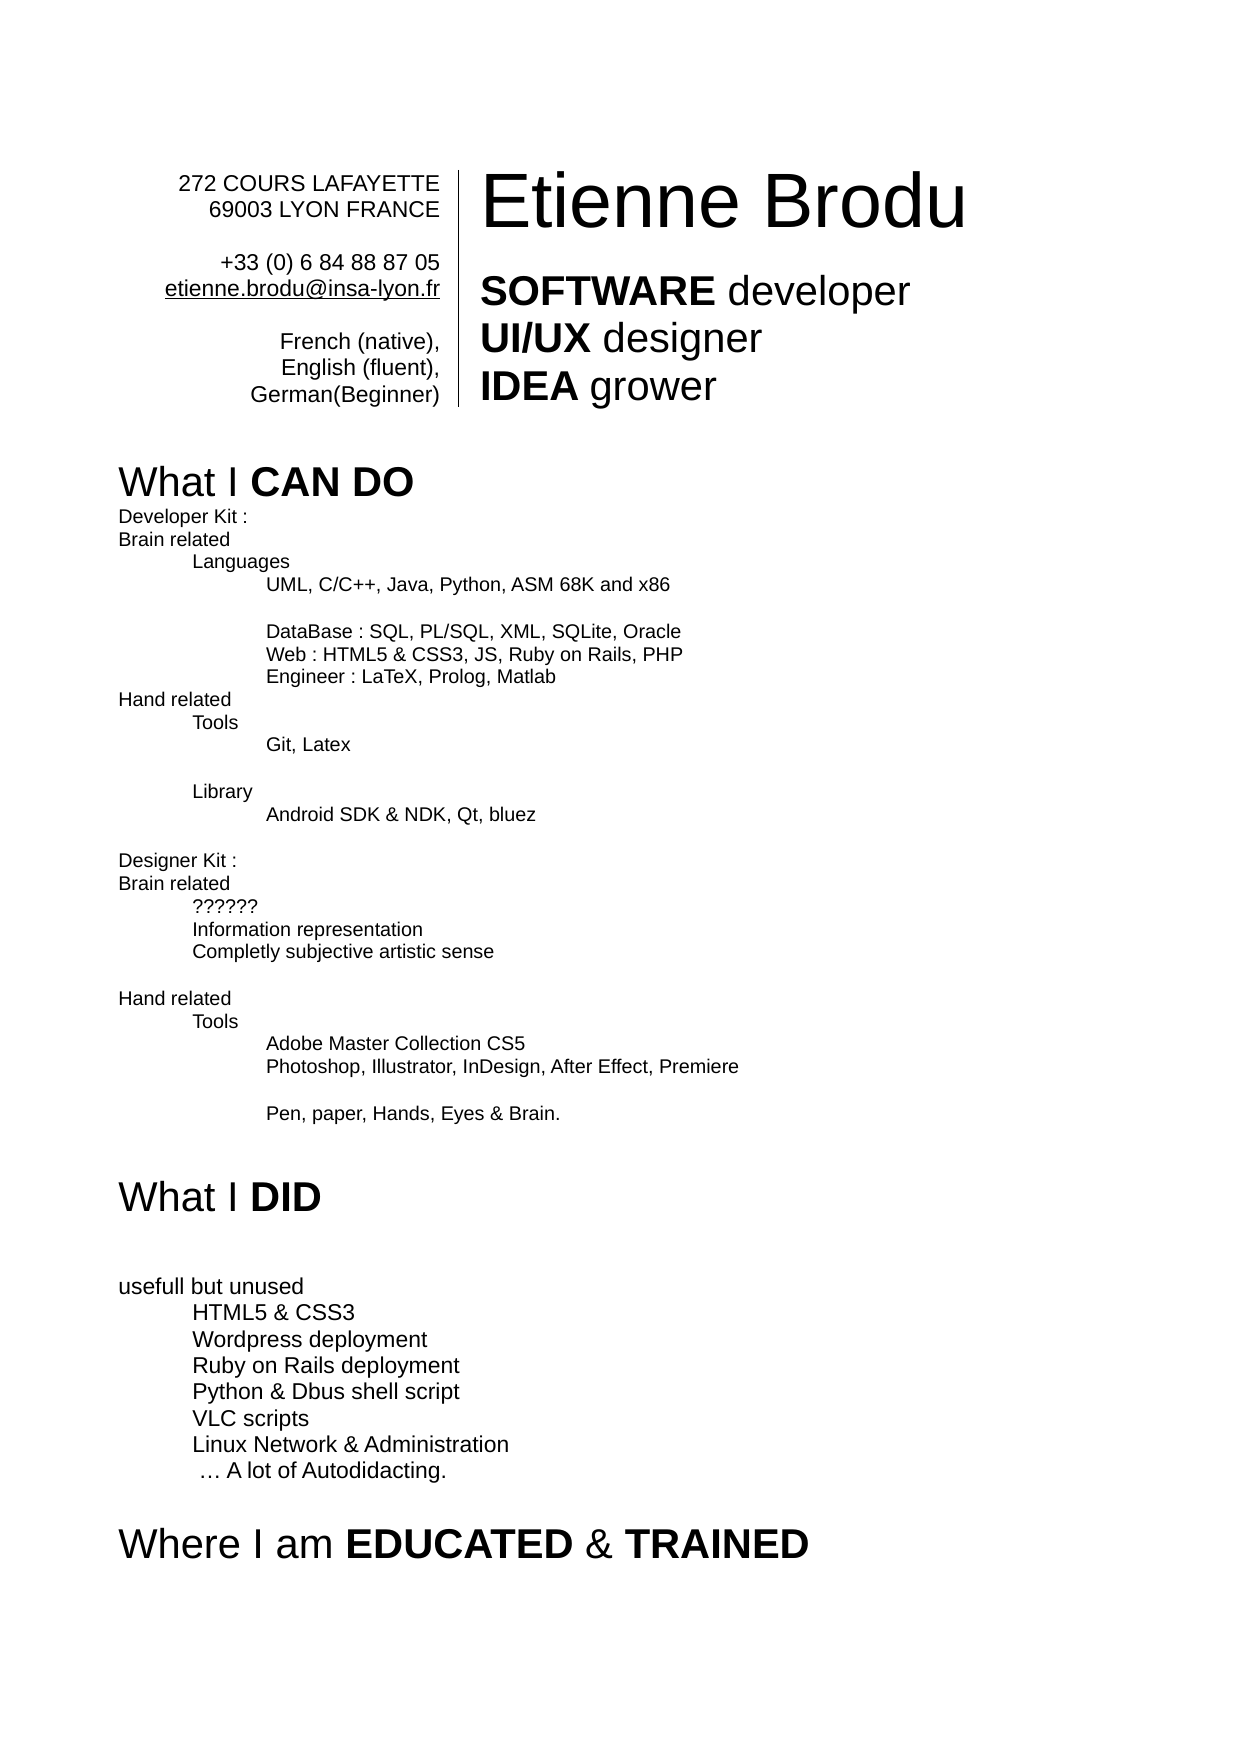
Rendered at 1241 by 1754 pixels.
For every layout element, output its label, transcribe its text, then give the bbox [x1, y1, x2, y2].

text Git, Latex [118, 733, 1122, 756]
text Linux Network & Administration [118, 1431, 1122, 1457]
text Brain related [118, 872, 1122, 895]
text 272 COURS LAFAYETTE [120, 170, 440, 196]
text Tools [118, 711, 1122, 733]
text Python & Dbus shell script [118, 1378, 1122, 1405]
text Where I am EDUCATED & TRAINED [118, 1520, 1122, 1568]
text Android SDK & NDK, Qt, bluez [118, 803, 1122, 825]
text Engineer : LaTeX, Prolog, Matlab [118, 665, 1122, 688]
text Brain related [118, 528, 1122, 550]
text What I CAN DO [118, 457, 1122, 505]
text Ruby on Rails deployment [118, 1352, 1122, 1378]
text Information representation [118, 917, 1122, 940]
text +33 (0) 6 84 88 87 05 [120, 249, 440, 275]
text Languages [118, 550, 1122, 573]
text HTML5 & CSS3 [118, 1299, 1122, 1326]
text ?????? [118, 895, 1122, 917]
text What I DID [118, 1172, 1122, 1220]
text SOFTWARE developer [480, 266, 1009, 314]
text Library [118, 780, 1122, 803]
text UML, C/C++, Java, Python, ASM 68K and x86 [118, 573, 1122, 596]
text Hand related [118, 987, 1122, 1009]
text VLC scripts [118, 1405, 1122, 1431]
text Adobe Master Collection CS5 [118, 1032, 1122, 1055]
text Pen, paper, Hands, Eyes & Brain. [118, 1102, 1122, 1124]
text IDEA grower [480, 362, 1009, 409]
text Wordpress deployment [118, 1326, 1122, 1352]
text Web : HTML5 & CSS3, JS, Ruby on Rails, PHP [118, 642, 1122, 665]
text usefull but unused [118, 1273, 1122, 1299]
text French (native), [120, 328, 440, 354]
text English (fluent), [120, 354, 440, 381]
text German(Beginner) [120, 381, 440, 407]
text Designer Kit : [118, 849, 1122, 872]
text Hand related [118, 688, 1122, 711]
text Photoshop, Illustrator, InDesign, After Effect, Premiere [118, 1055, 1122, 1078]
text etienne.brodu@insa-lyon.fr [120, 275, 440, 301]
text Tools [118, 1009, 1122, 1032]
text DataBase : SQL, PL/SQL, XML, SQLite, Oracle [118, 620, 1122, 642]
text Completly subjective artistic sense [118, 940, 1122, 963]
text UI/UX designer [480, 314, 1009, 362]
text … A lot of Autodidacting. [118, 1457, 1122, 1484]
text Etienne Brodu [480, 156, 1009, 244]
text 69003 LYON FRANCE [120, 196, 440, 222]
text Developer Kit : [118, 505, 1122, 528]
